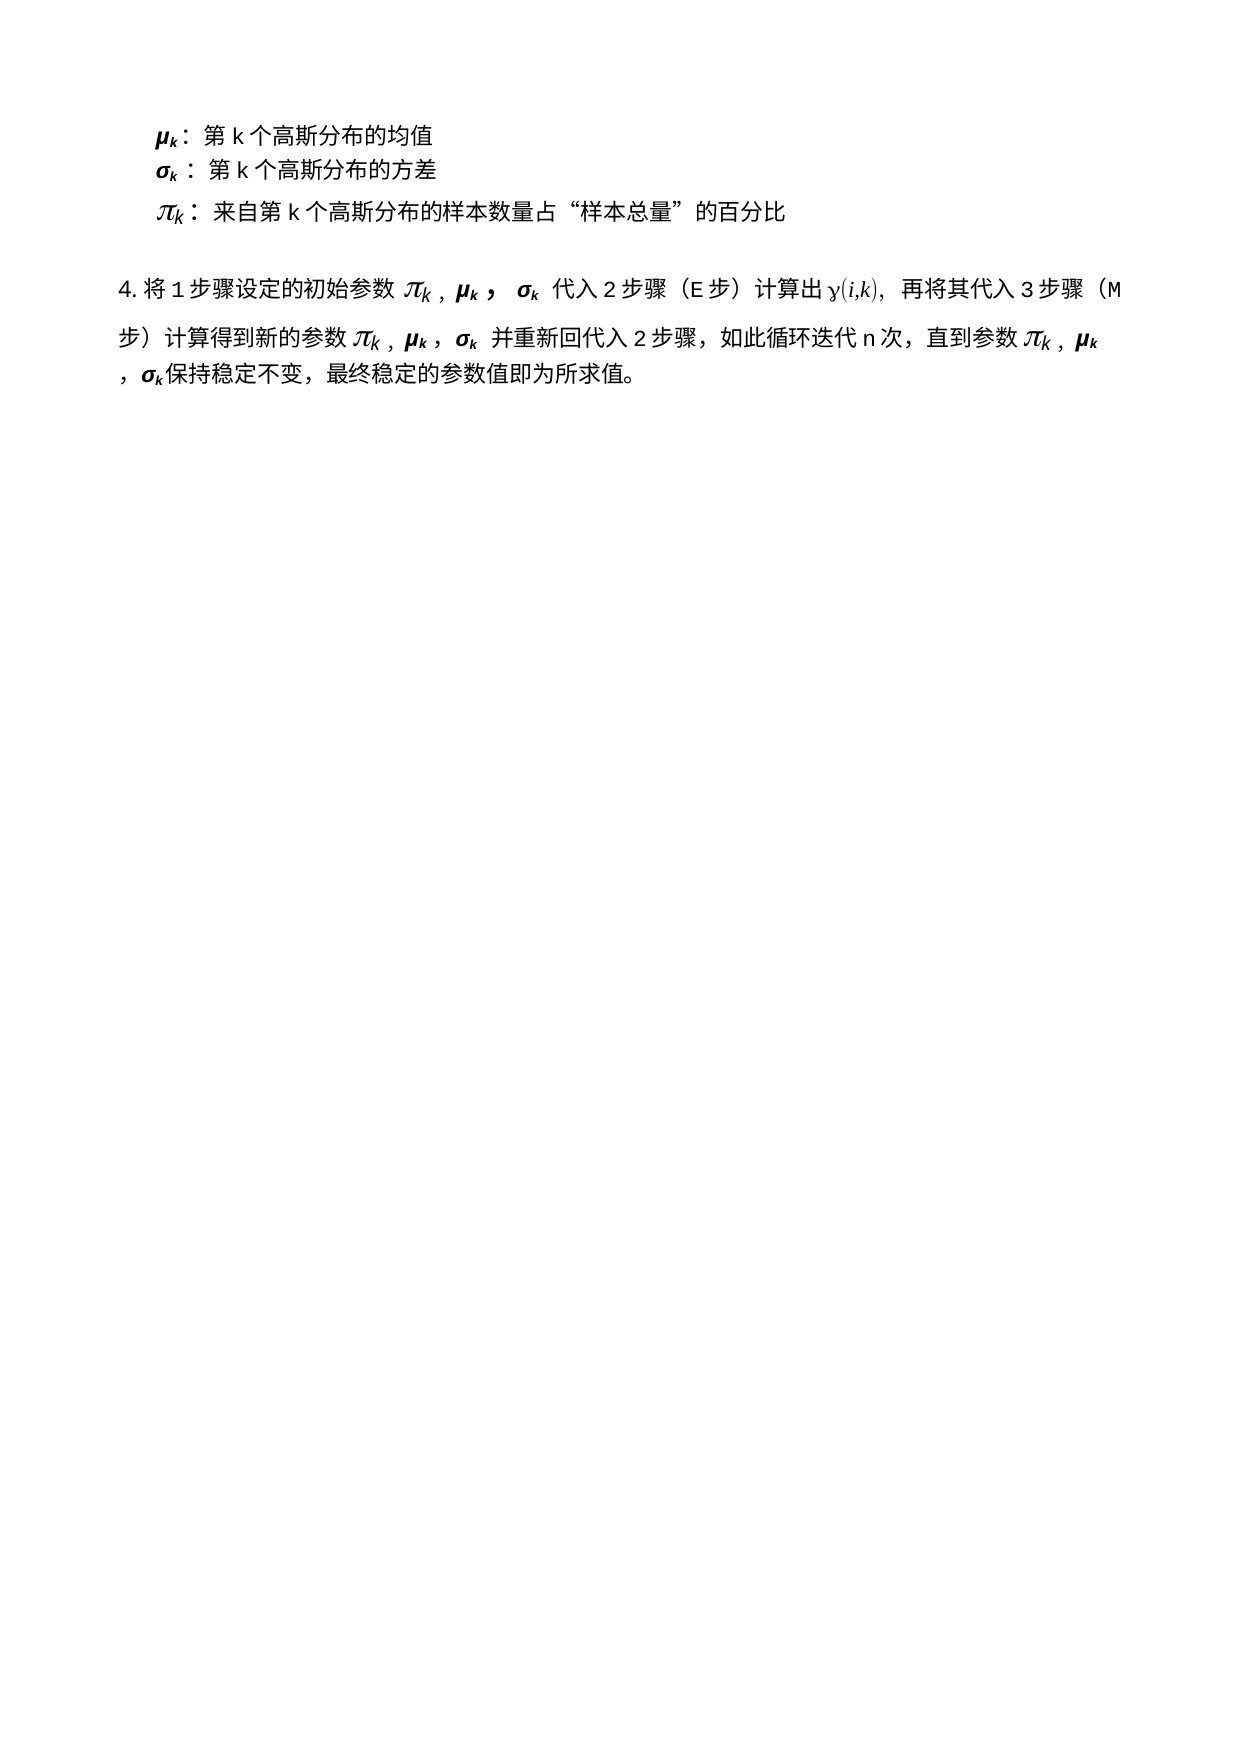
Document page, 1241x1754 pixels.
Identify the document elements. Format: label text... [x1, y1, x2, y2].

text σk ：第k个高斯分布的方差 [118, 152, 1122, 185]
text 4. 将1步骤设定的初始参数 πk ，μk ，σk 代入2步骤（E步）计算出γ(i,k)，再将其代入3步骤（M步）计算得到新的参数πk ，μk ，σk 并重新回代入2步骤，如此循环迭代n次，直到参数πk ，μk ，σk保持稳定不变，最终稳定的参数值即为所求值。 [118, 259, 1122, 389]
text μk ：第k个高斯分布的均值 [118, 118, 1122, 152]
text πk ：来自第k个高斯分布的样本数量占“样本总量”的百分比 [118, 185, 1122, 230]
